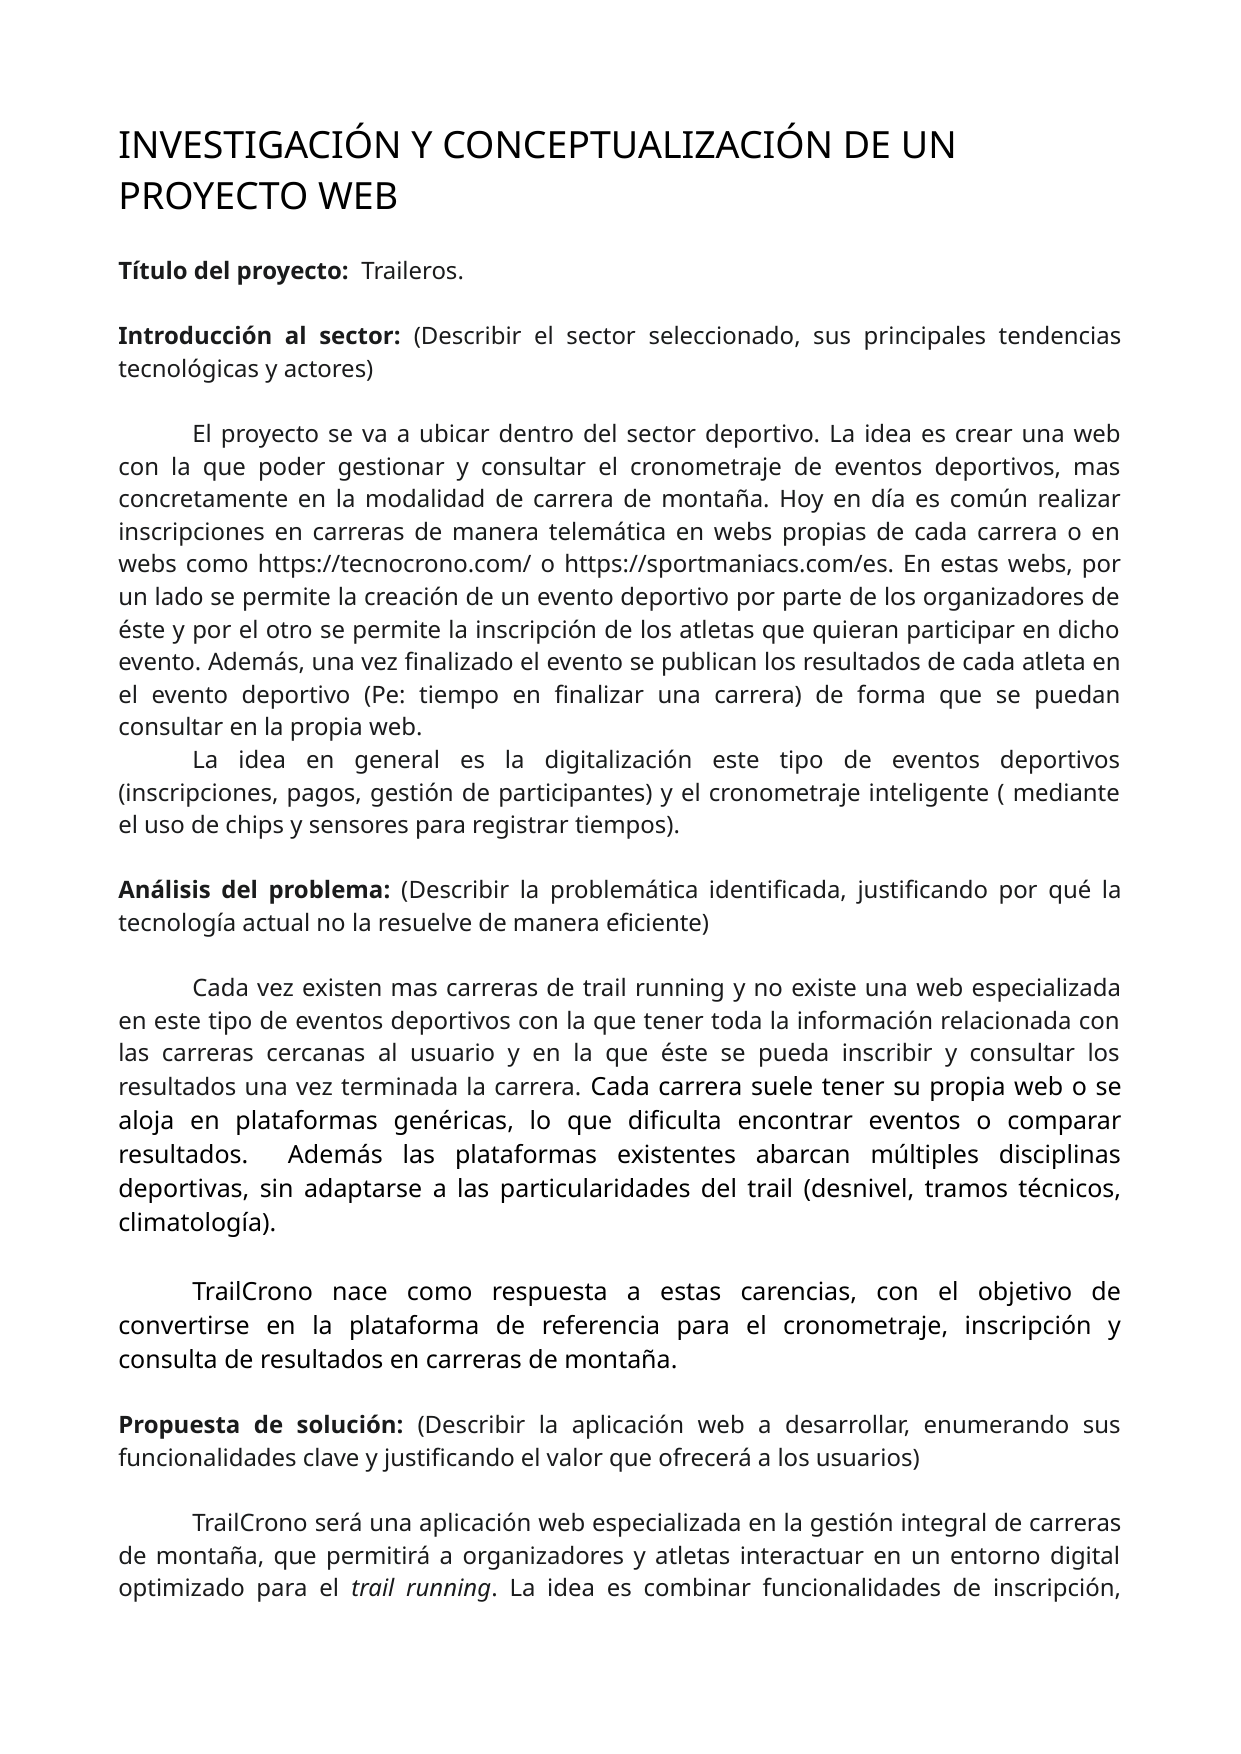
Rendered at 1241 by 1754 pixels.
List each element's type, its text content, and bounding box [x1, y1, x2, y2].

text Propuesta de solución: (Describir la aplicación web a desarrollar, enumerando sus funcionalidades clave y justificando el valor que ofrecerá a los usuarios) [118, 1408, 1122, 1473]
text La idea en general es la digitalización este tipo de eventos deportivos (inscripciones, pagos, gestión de participantes) y el cronometraje inteligente ( mediante el uso de chips y sensores para registrar tiempos). [118, 743, 1122, 841]
text El proyecto se va a ubicar dentro del sector deportivo. La idea es crear una web con la que poder gestionar y consultar el cronometraje de eventos deportivos, mas concretamente en la modalidad de carrera de montaña. Hoy en día es común realizar inscripciones en carreras de manera telemática en webs propias de cada carrera o en webs como https://tecnocrono.com/ o https://sportmaniacs.com/es. En estas webs, por un lado se permite la creación de un evento deportivo por parte de los organizadores de éste y por el otro se permite la inscripción de los atletas que quieran participar en dicho evento. Además, una vez finalizado el evento se publican los resultados de cada atleta en el evento deportivo (Pe: tiempo en finalizar una carrera) de forma que se puedan consultar en la propia web. [118, 417, 1122, 743]
text Título del proyecto: Traileros. [118, 253, 1122, 286]
text Análisis del problema: (Describir la problemática identificada, justificando por qué la tecnología actual no la resuelve de manera eficiente) [118, 873, 1122, 938]
text Cada vez existen mas carreras de trail running y no existe una web especializada en este tipo de eventos deportivos con la que tener toda la información relacionada con las carreras cercanas al usuario y en la que éste se pueda inscribir y consultar los resultados una vez terminada la carrera. Cada carrera suele tener su propia web o se aloja en plataformas genéricas, lo que dificulta encontrar eventos o comparar resultados. Además las plataformas existentes abarcan múltiples disciplinas deportivas, sin adaptarse a las particularidades del trail (desnivel, tramos técnicos, climatología). [118, 971, 1122, 1239]
text TrailCrono nace como respuesta a estas carencias, con el objetivo de convertirse en la plataforma de referencia para el cronometraje, inscripción y consulta de resultados en carreras de montaña. [118, 1273, 1122, 1375]
text TrailCrono será una aplicación web especializada en la gestión integral de carreras de montaña, que permitirá a organizadores y atletas interactuar en un entorno digital optimizado para el trail running. La idea es combinar funcionalidades de inscripción, [118, 1506, 1122, 1604]
text Introducción al sector: (Describir el sector seleccionado, sus principales tendencias tecnológicas y actores) [118, 319, 1122, 384]
text INVESTIGACIÓN Y CONCEPTUALIZACIÓN DE UN PROYECTO WEB [118, 118, 1122, 220]
